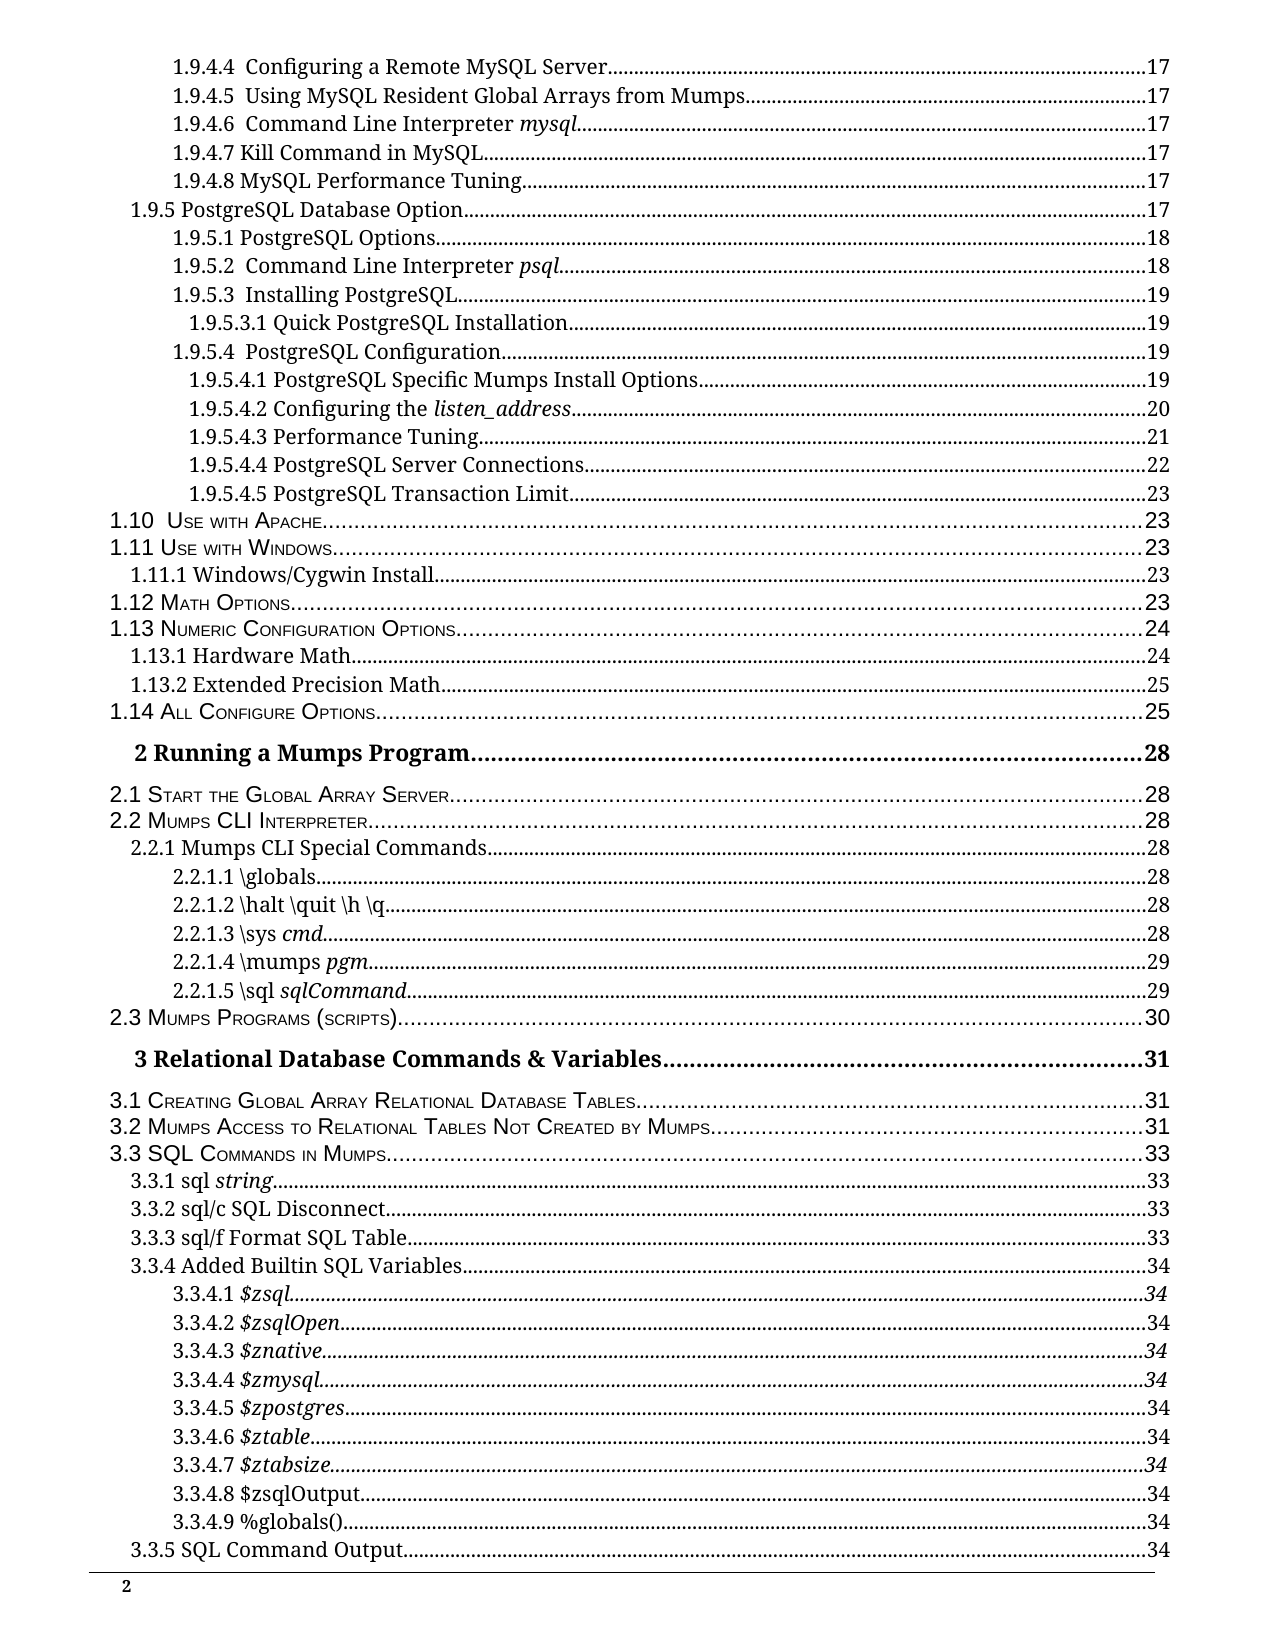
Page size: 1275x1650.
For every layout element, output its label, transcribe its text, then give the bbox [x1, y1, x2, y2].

text 2.2.1.2 \halt \quit \h \q 28 [131, 890, 1170, 919]
text 1.9.5.4.4 PostgreSQL Server Connections 22 [188, 451, 1170, 479]
text 1.10 Use with Apache 23 [109, 507, 1170, 534]
text 1.9.5.4.3 Performance Tuning 21 [188, 422, 1170, 451]
text 1.11.1 Windows/Cygwin Install 23 [130, 560, 1170, 589]
text 2.2.1.5 \sql sqlCommand 29 [131, 976, 1170, 1004]
text 2.2.1.4 \mumps pgm 29 [131, 947, 1170, 976]
text 2.1 Start the Global Array Server 28 [109, 781, 1170, 807]
text 3.3.4.5 $zpostgres 34 [131, 1393, 1170, 1422]
text 1.9.5.4.5 PostgreSQL Transaction Limit 23 [188, 479, 1170, 507]
text 2.2.1.3 \sys cmd 28 [131, 919, 1170, 947]
text 2.3 Mumps Programs (scripts) 30 [109, 1004, 1170, 1031]
text 1.9.4.8 MySQL Performance Tuning 17 [131, 166, 1170, 195]
text 3.3.4.7 $ztabsize 34 [131, 1450, 1170, 1479]
text 1.9.4.7 Kill Command in MySQL 17 [131, 138, 1170, 166]
text 2.2.1.1 \globals 28 [131, 862, 1170, 890]
text 3.3.5 SQL Command Output 34 [130, 1536, 1170, 1564]
text 1.11 Use with Windows 23 [109, 534, 1170, 560]
text 1.13.2 Extended Precision Math 25 [130, 670, 1170, 698]
text 3.3.4.8 $zsqlOutput 34 [131, 1479, 1170, 1507]
text 3.3.4.9 %globals() 34 [131, 1507, 1170, 1536]
text 3 Relational Database Commands & Variables 31 [88, 1043, 1170, 1074]
text 3.3.1 sql string 33 [130, 1166, 1170, 1194]
text 3.1 Creating Global Array Relational Database Tables 31 [109, 1087, 1170, 1113]
text 1.9.4.6 Command Line Interpreter mysql 17 [131, 109, 1170, 138]
text 2 Running a Mumps Program 28 [88, 737, 1170, 768]
text 1.13 Numeric Configuration Options 24 [109, 615, 1170, 641]
text 3.3.4 Added Builtin SQL Variables 34 [130, 1251, 1170, 1279]
text 3.3.4.4 $zmysql 34 [131, 1365, 1170, 1393]
text 1.9.5.3 Installing PostgreSQL 19 [131, 280, 1170, 308]
text 3.3.3 sql/f Format SQL Table 33 [130, 1223, 1170, 1251]
text 2.2 Mumps CLI Interpreter 28 [109, 807, 1170, 833]
text 3.3.4.1 $zsql 34 [131, 1279, 1170, 1308]
text 1.9.5.3.1 Quick PostgreSQL Installation 19 [188, 308, 1170, 337]
text 3.2 Mumps Access to Relational Tables Not Created by Mumps 31 [109, 1113, 1170, 1139]
text 1.9.4.5 Using MySQL Resident Global Arrays from Mumps 17 [131, 81, 1170, 109]
text 1.9.5 PostgreSQL Database Option 17 [130, 195, 1170, 223]
text 1.9.5.4.2 Configuring the listen_address 20 [188, 394, 1170, 422]
text 2.2.1 Mumps CLI Special Commands 28 [130, 833, 1170, 862]
text 3.3.4.2 $zsqlOpen 34 [131, 1308, 1170, 1336]
text 1.9.5.4.1 PostgreSQL Specific Mumps Install Options 19 [188, 365, 1170, 394]
text 1.13.1 Hardware Math 24 [130, 641, 1170, 670]
text 3.3.4.6 $ztable 34 [131, 1422, 1170, 1450]
text 1.9.5.1 PostgreSQL Options 18 [131, 223, 1170, 252]
text 1.9.4.4 Configuring a Remote MySQL Server 17 [131, 52, 1170, 81]
text 3.3.4.3 $znative 34 [131, 1336, 1170, 1365]
text 1.9.5.2 Command Line Interpreter psql 18 [131, 252, 1170, 280]
text 1.14 All Configure Options 25 [109, 698, 1170, 724]
text 3.3 SQL Commands in Mumps 33 [109, 1139, 1170, 1166]
text 3.3.2 sql/c SQL Disconnect 33 [130, 1194, 1170, 1223]
text 1.9.5.4 PostgreSQL Configuration 19 [131, 337, 1170, 365]
text 1.12 Math Options 23 [109, 589, 1170, 615]
